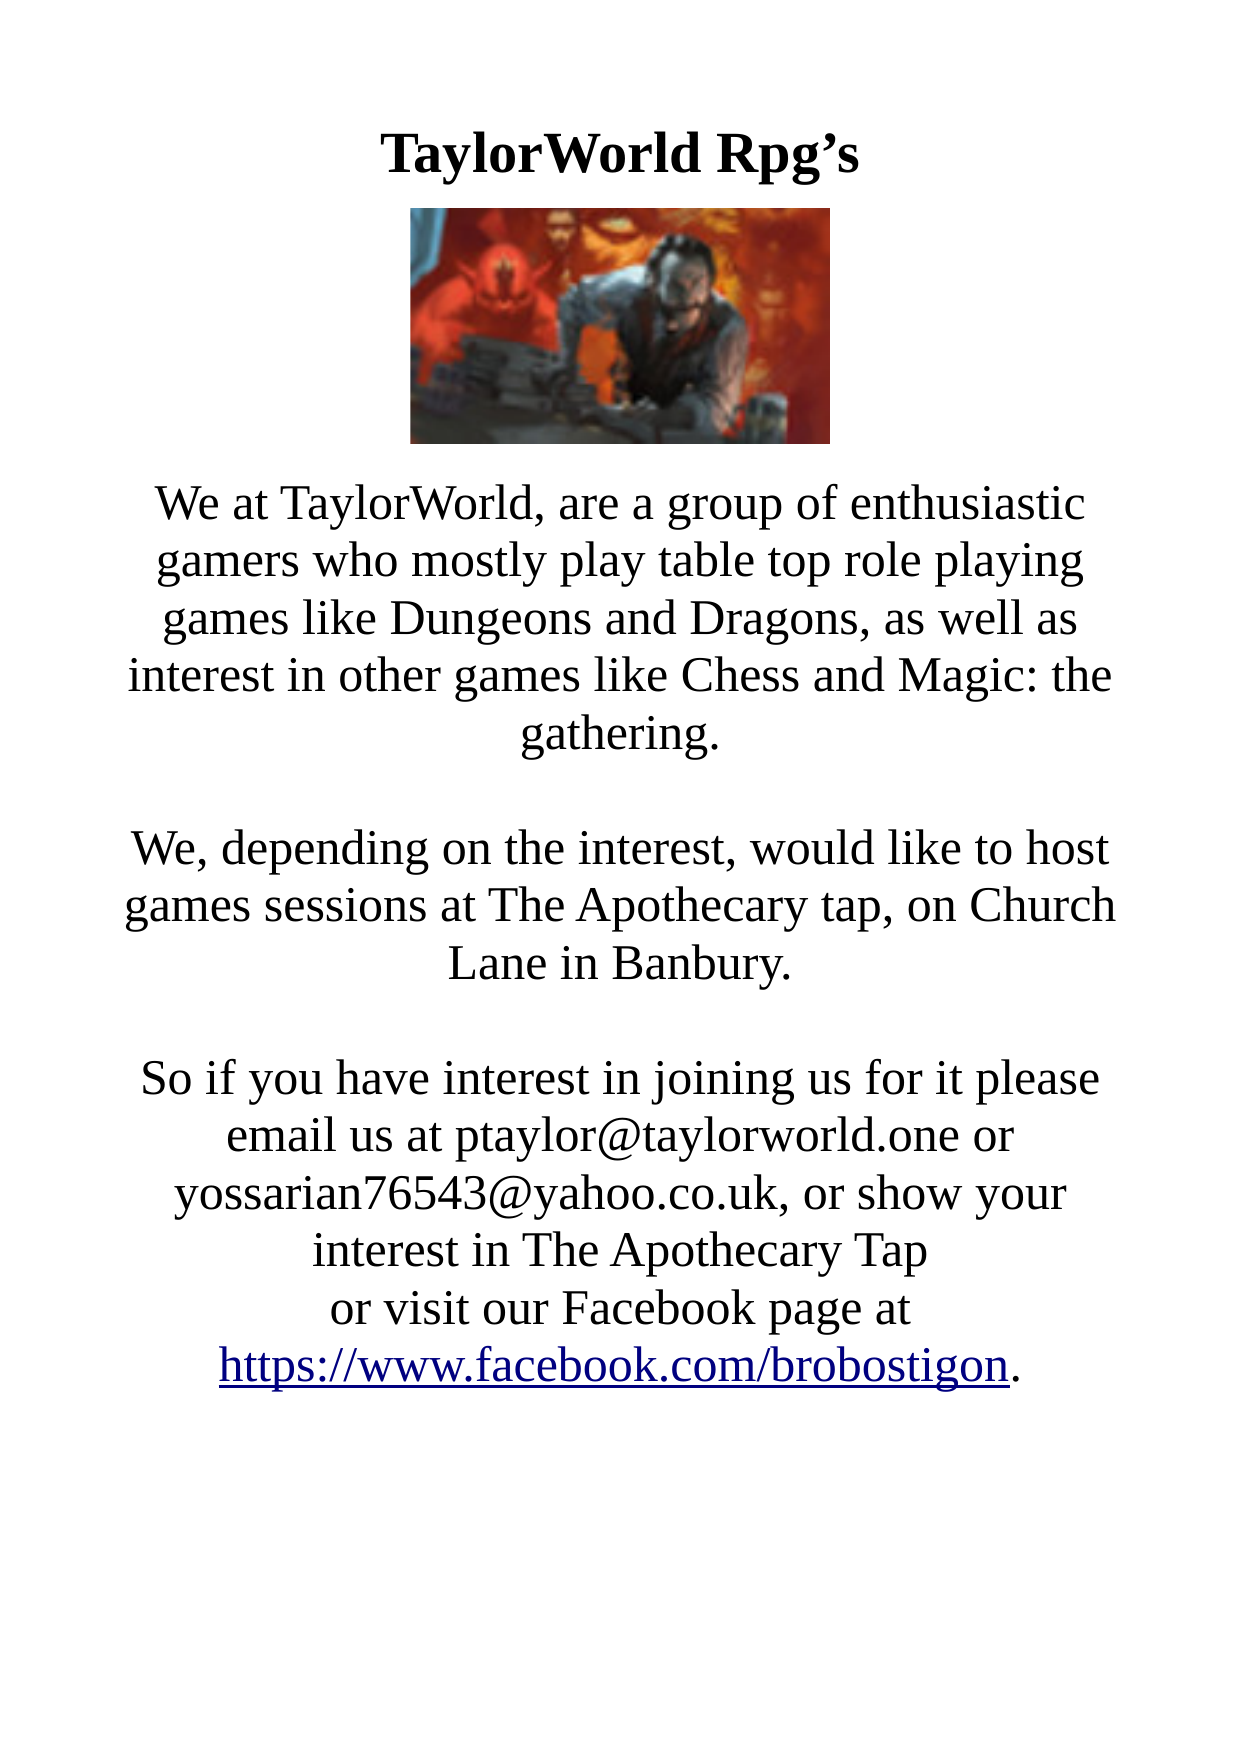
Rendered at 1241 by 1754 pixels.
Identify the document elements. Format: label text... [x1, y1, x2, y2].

picture [410, 208, 830, 444]
text TaylorWorld Rpg’s [118, 118, 1122, 185]
text or visit our Facebook page at https://www.facebook.com/brobostigon. [118, 1278, 1122, 1393]
text We, depending on the interest, would like to host games sessions at The Apothecary tap, on Church Lane in Banbury. [118, 818, 1122, 990]
text So if you have interest in joining us for it please email us at ptaylor@taylorworld.one or yossarian76543@yahoo.co.uk, or show your interest in The Apothecary Tap [118, 1048, 1122, 1278]
text We at TaylorWorld, are a group of enthusiastic gamers who mostly play table top role playing games like Dungeons and Dragons, as well as interest in other games like Chess and Magic: the gathering. [118, 473, 1122, 760]
